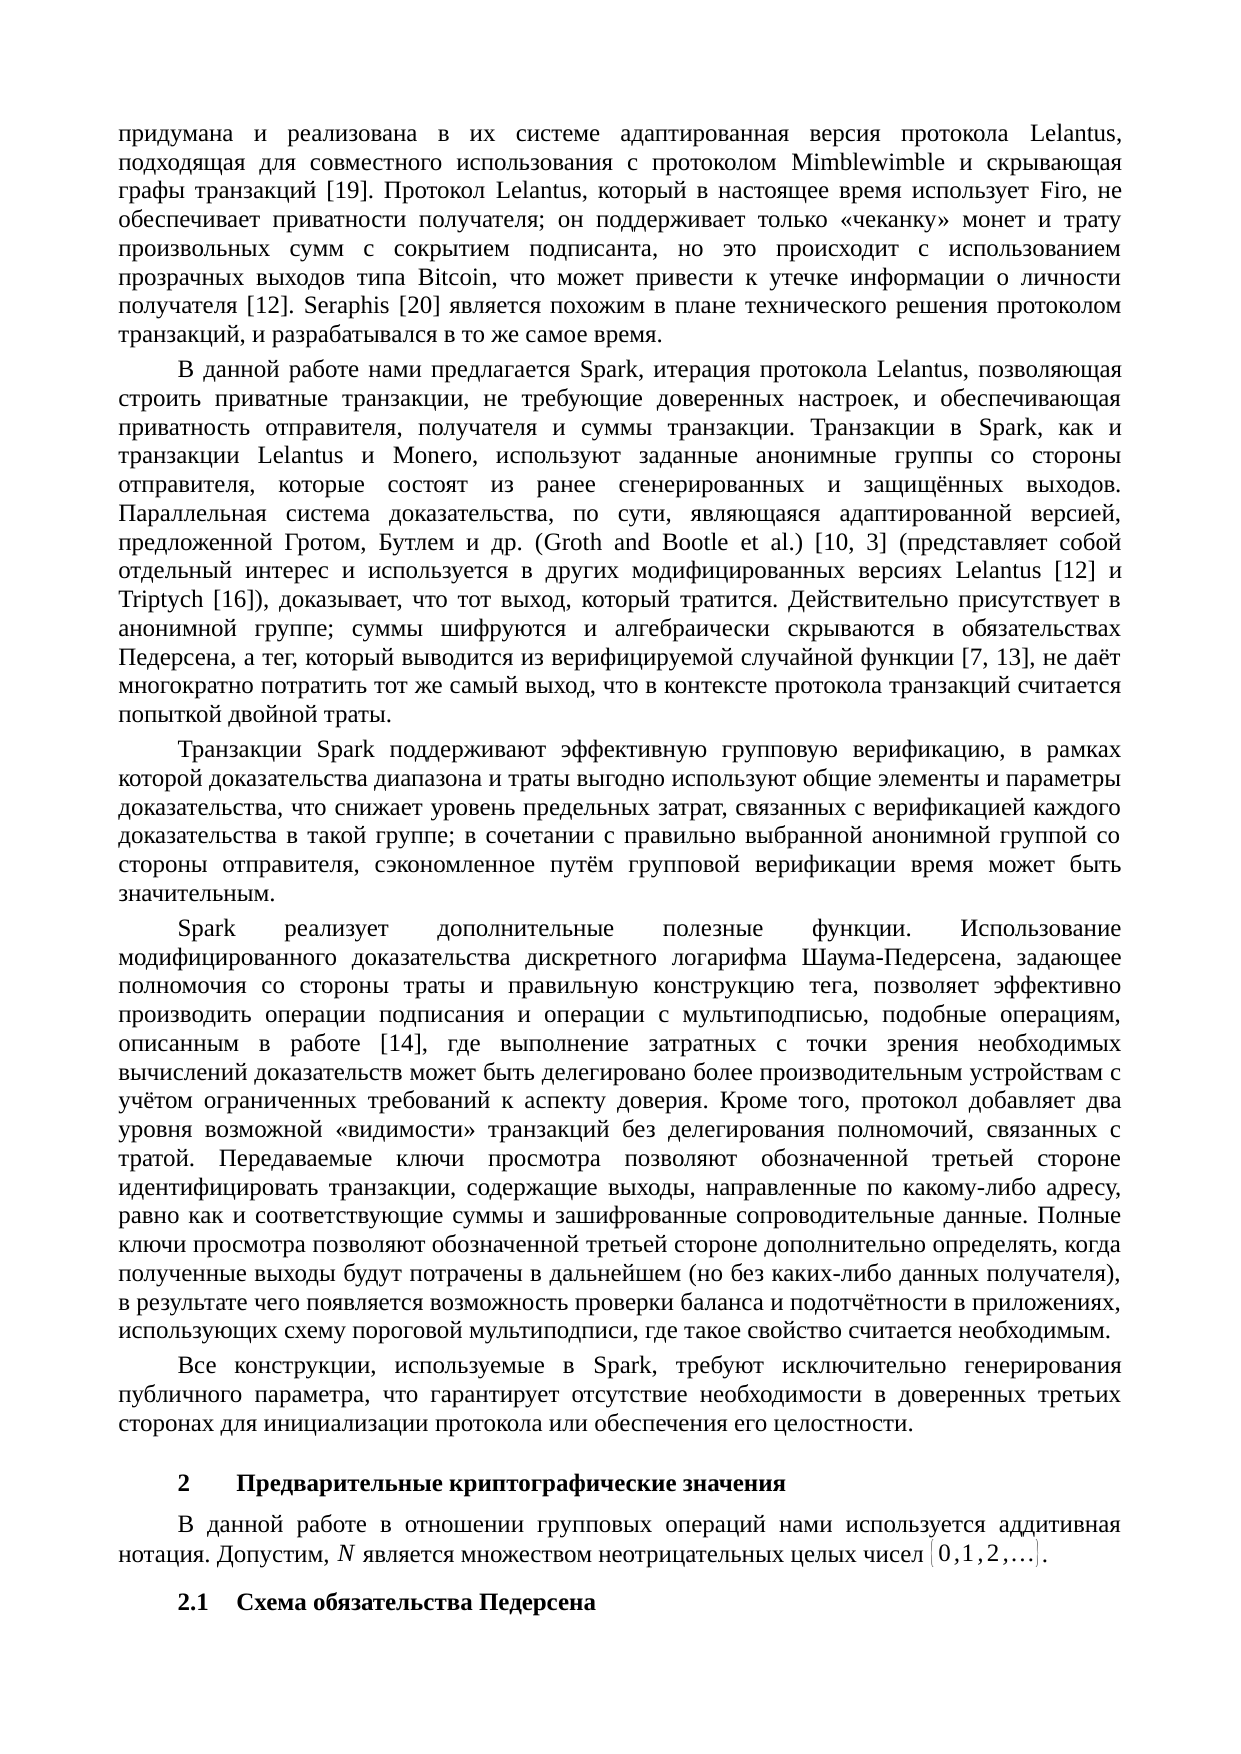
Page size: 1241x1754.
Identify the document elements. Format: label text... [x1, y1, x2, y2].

text Транзакции Spark поддерживают эффективную групповую верификацию, в рамках которой доказательства диапазона и траты выгодно используют общие элементы и параметры доказательства, что снижает уровень предельных затрат, связанных с верификацией каждого доказательства в такой группе; в сочетании с правильно выбранной анонимной группой со стороны отправителя, сэкономленное путём групповой верификации время может быть значительным. [118, 734, 1122, 907]
text придумана и реализована в их системе адаптированная версия протокола Lelantus, подходящая для совместного использования с протоколом Mimblewimble и скрывающая графы транзакций [19]. Протокол Lelantus, который в настоящее время использует Firo, не обеспечивает приватности получателя; он поддерживает только «чеканку» монет и трату произвольных сумм с сокрытием подписанта, но это происходит с использованием прозрачных выходов типа Bitcoin, что может привести к утечке информации о личности получателя [12]. Seraphis [20] является похожим в плане технического решения протоколом транзакций, и разрабатывался в то же самое время. [118, 118, 1122, 348]
list Предварительные криптографические значения [177, 1468, 1122, 1497]
text Все конструкции, используемые в Spark, требуют исключительно генерирования публичного параметра, что гарантирует отсутствие необходимости в доверенных третьих сторонах для инициализации протокола или обеспечения его целостности. [118, 1351, 1122, 1437]
text В данной работе в отношении групповых операций нами используется аддитивная нотация. Допустим, является множеством неотрицательных целых чисел . [118, 1509, 1122, 1569]
list Схема обязательства Педерсена [177, 1587, 1122, 1616]
text В данной работе нами предлагается Spark, итерация протокола Lelantus, позволяющая строить приватные транзакции, не требующие доверенных настроек, и обеспечивающая приватность отправителя, получателя и суммы транзакции. Транзакции в Spark, как и транзакции Lelantus и Monero, используют заданные анонимные группы со стороны отправителя, которые состоят из ранее сгенерированных и защищённых выходов. Параллельная система доказательства, по сути, являющаяся адаптированной версией, предложенной Гротом, Бутлем и др. (Groth and Bootle et al.) [10, 3] (представляет собой отдельный интерес и используется в других модифицированных версиях Lelantus [12] и Triptych [16]), доказывает, что тот выход, который тратится. Действительно присутствует в анонимной группе; суммы шифруются и алгебраически скрываются в обязательствах Педерсена, а тег, который выводится из верифицируемой случайной функции [7, 13], не даёт многократно потратить тот же самый выход, что в контексте протокола транзакций считается попыткой двойной траты. [118, 354, 1122, 728]
text Spark реализует дополнительные полезные функции. Использование модифицированного доказательства дискретного логарифма Шаума-Педерсена, задающее полномочия со стороны траты и правильную конструкцию тега, позволяет эффективно производить операции подписания и операции с мультиподписью, подобные операциям, описанным в работе [14], где выполнение затратных с точки зрения необходимых вычислений доказательств может быть делегировано более производительным устройствам с учётом ограниченных требований к аспекту доверия. Кроме того, протокол добавляет два уровня возможной «видимости» транзакций без делегирования полномочий, связанных с тратой. Передаваемые ключи просмотра позволяют обозначенной третьей стороне идентифицировать транзакции, содержащие выходы, направленные по какому-либо адресу, равно как и соответствующие суммы и зашифрованные сопроводительные данные. Полные ключи просмотра позволяют обозначенной третьей стороне дополнительно определять, когда полученные выходы будут потрачены в дальнейшем (но без каких-либо данных получателя), в результате чего появляется возможность проверки баланса и подотчётности в приложениях, использующих схему пороговой мультиподписи, где такое свойство считается необходимым. [118, 913, 1122, 1344]
